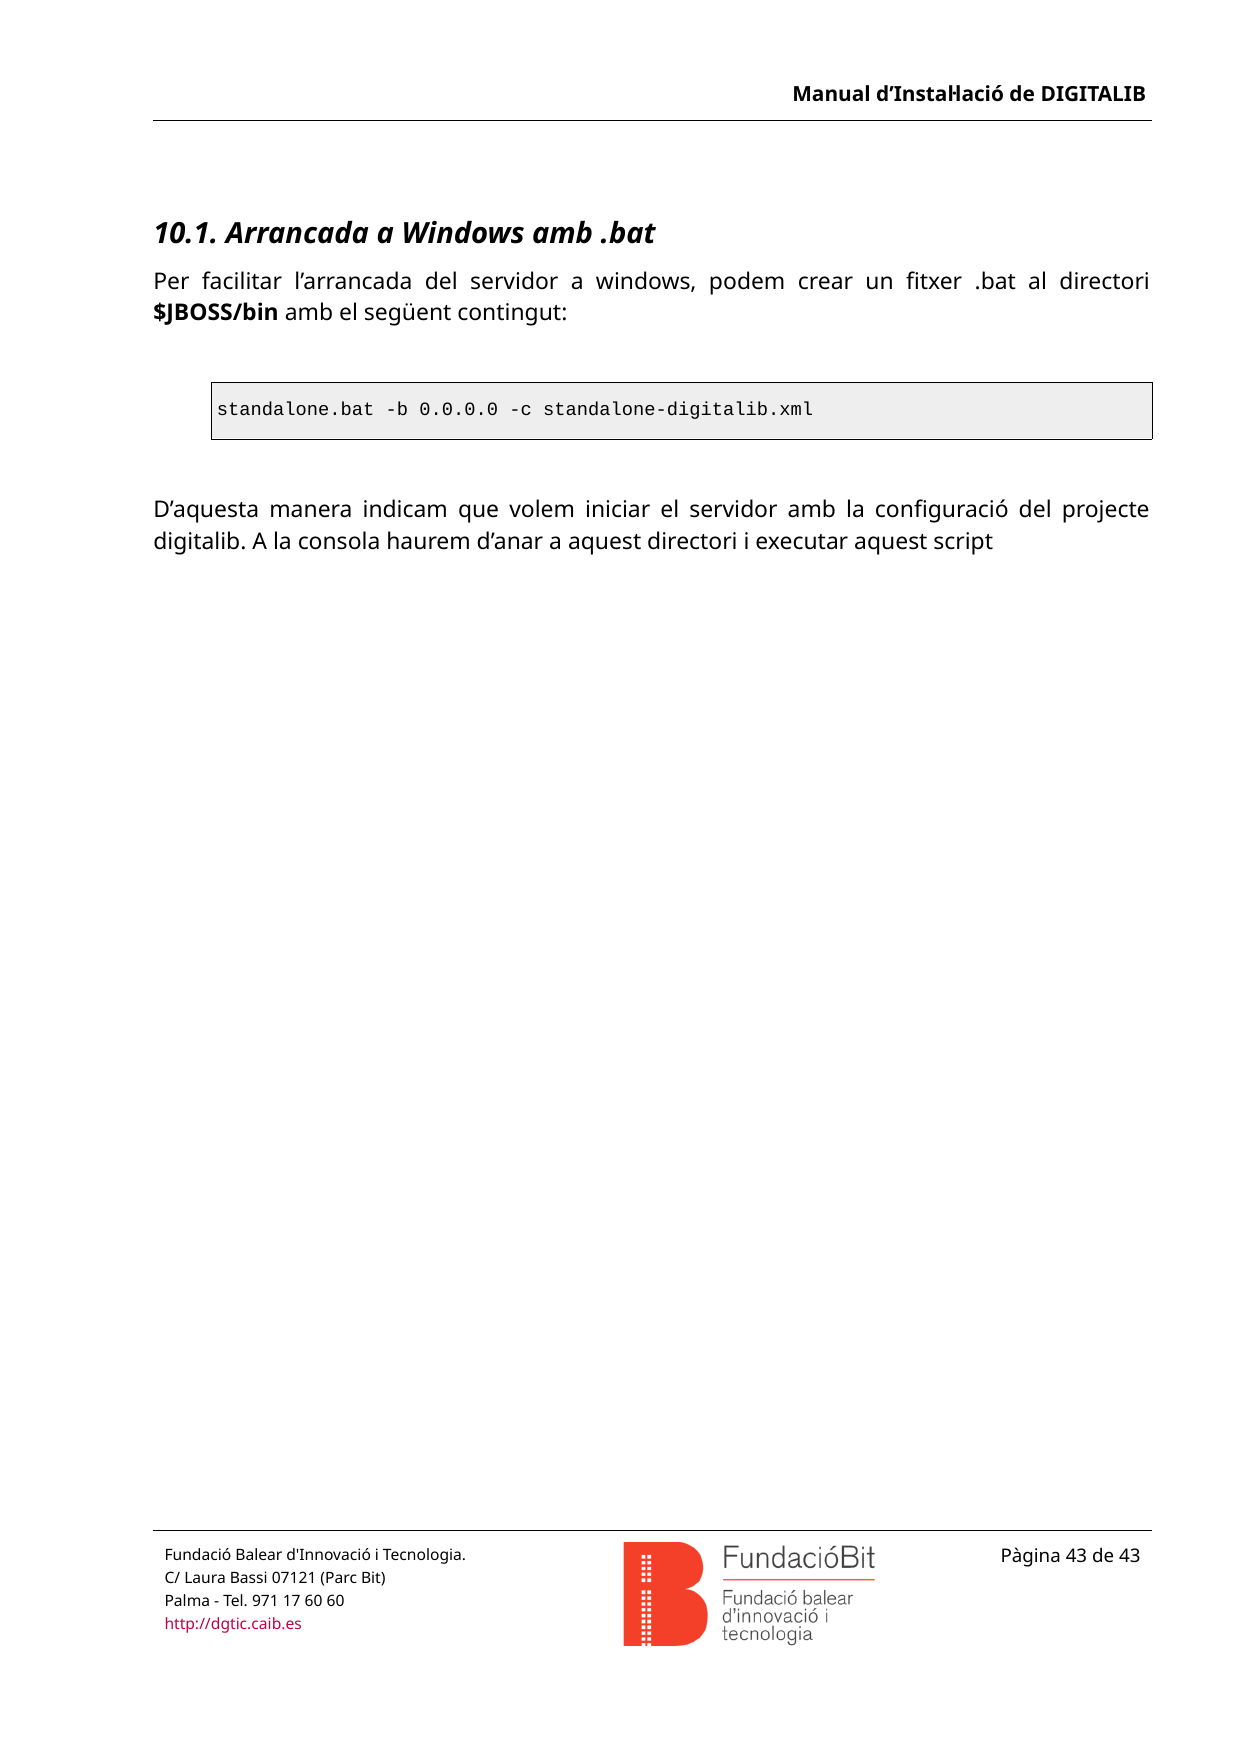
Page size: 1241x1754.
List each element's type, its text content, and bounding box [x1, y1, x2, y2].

table_header standalone.bat -b 0.0.0.0 -c standalone-digitalib.xml [212, 383, 1152, 438]
text Per facilitar l’arrancada del servidor a windows, podem crear un fitxer .bat al directori $JBOSS/bin amb el següent contingut: [153, 265, 1152, 327]
picture [623, 1542, 875, 1646]
subtitle Arrancada a Windows amb .bat [153, 213, 1152, 252]
text D’aquesta manera indicam que volem iniciar el servidor amb la configuració del projecte digitalib. A la consola haurem d’anar a aquest directori i executar aquest script [153, 493, 1152, 556]
